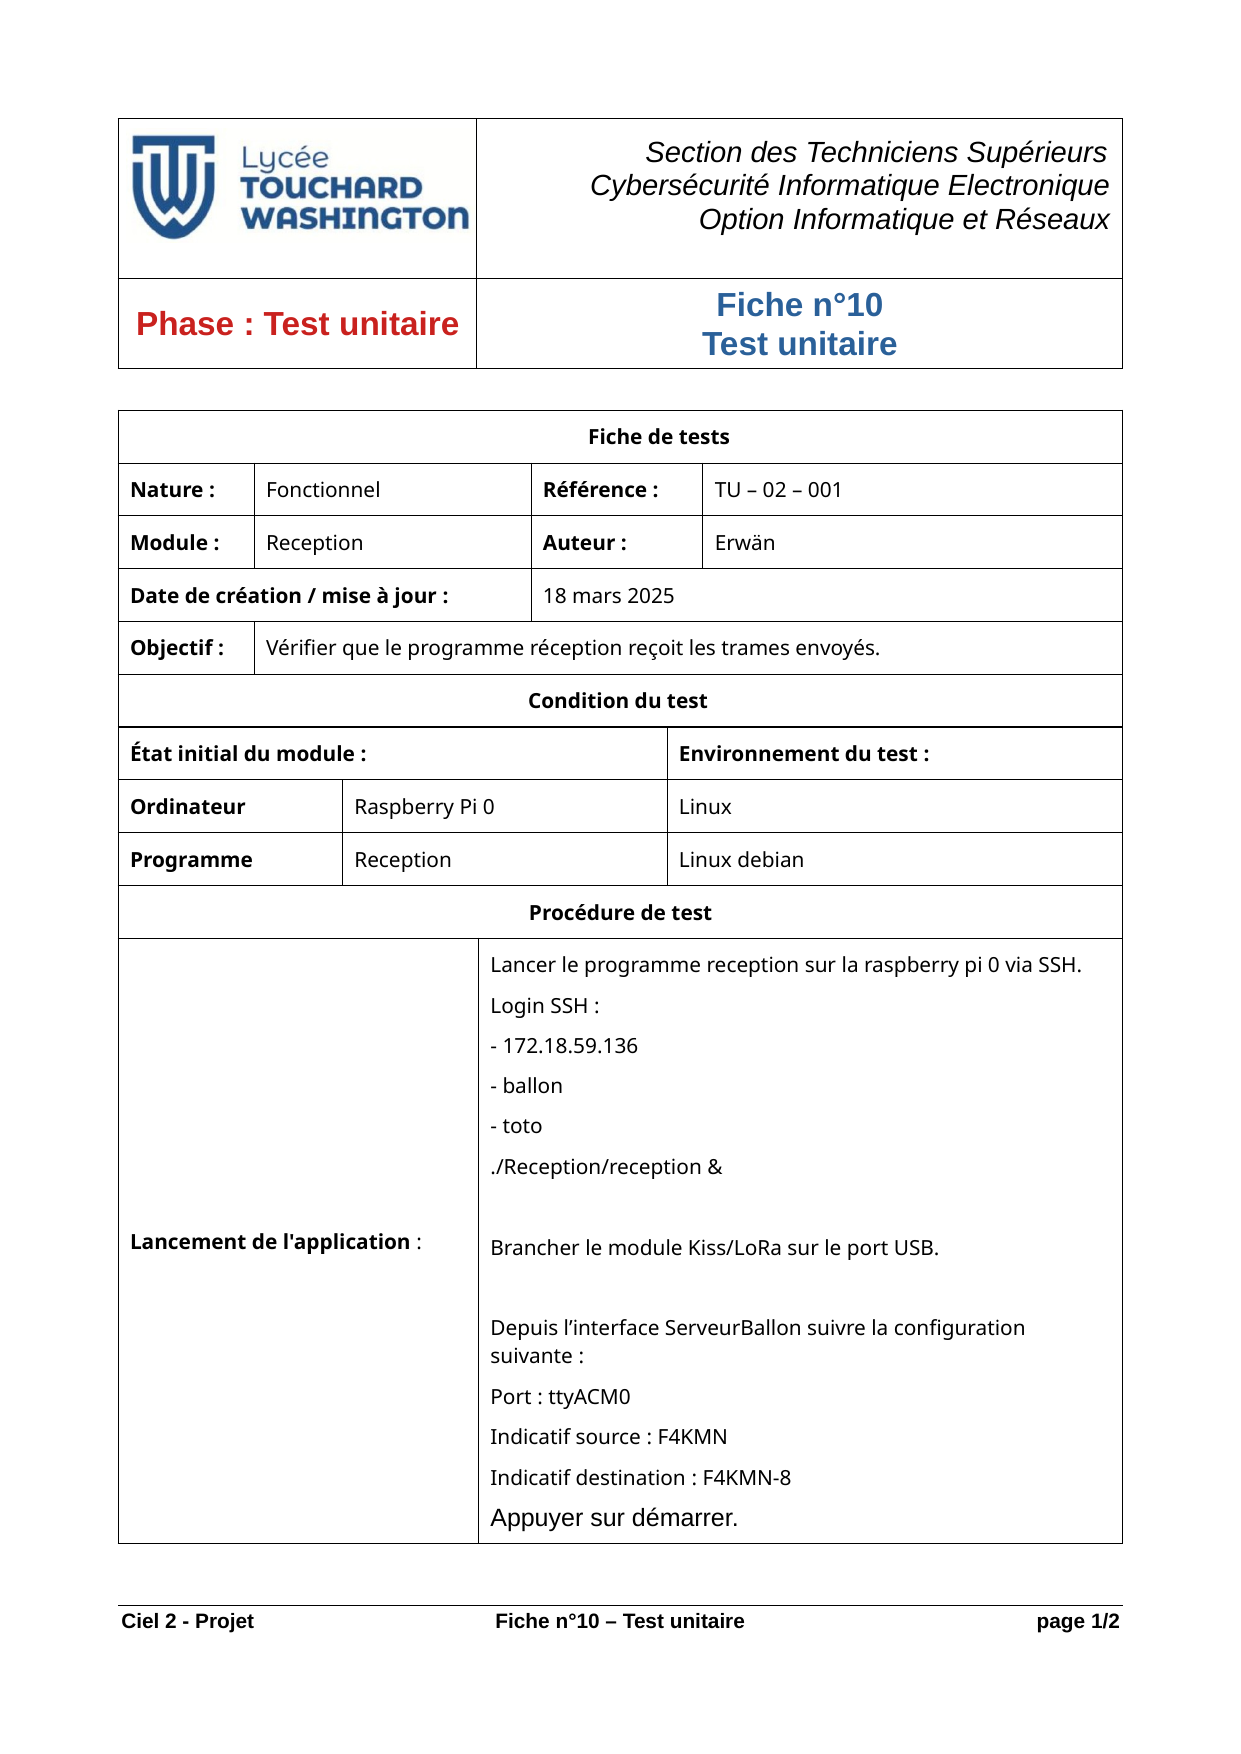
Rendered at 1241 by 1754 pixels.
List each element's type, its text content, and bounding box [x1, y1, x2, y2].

table_cell Procédure de test [119, 886, 1122, 938]
table_cell Erwän [703, 516, 1122, 568]
table_cell Date de création / mise à jour : [119, 569, 531, 621]
picture [126, 128, 476, 243]
table_cell Fonctionnel [255, 464, 531, 515]
table_cell Condition du test [119, 675, 1122, 726]
table_cell Reception [255, 516, 531, 568]
table_cell TU – 02 – 001 [703, 464, 1122, 515]
table_cell Ordinateur [119, 780, 342, 832]
table_cell Linux debian [668, 833, 1122, 885]
table_cell Auteur : [532, 516, 702, 568]
table_cell 18 mars 2025 [532, 569, 1122, 621]
table_cell Nature : [119, 464, 254, 515]
table_cell Lancer le programme reception sur la raspberry pi 0 via SSH. Login SSH : - 172.18.59.136 - ballon - toto ./Reception/reception & Brancher le module Kiss/LoRa sur le port USB. Depuis l’interface ServeurBallon suivre la configuration suivante : Port : ttyACM0 Indicatif source : F4KMN Indicatif destination : F4KMN-8 Appuyer sur démarrer. [479, 939, 1122, 1543]
table_cell Vérifier que le programme réception reçoit les trames envoyés. [255, 622, 1122, 674]
table_cell Reception [343, 833, 667, 885]
table_cell Phase : Test unitaire [119, 279, 476, 368]
table_cell Module : [119, 516, 254, 568]
table_cell État initial du module : [119, 728, 667, 779]
table_cell Référence : [532, 464, 702, 515]
table_header [477, 119, 1122, 277]
table_header [119, 119, 476, 277]
table_cell Environnement du test : [668, 728, 1122, 779]
table_header Fiche de tests [119, 411, 1122, 462]
table_cell Raspberry Pi 0 [343, 780, 667, 832]
table_cell Linux [668, 780, 1122, 832]
table_cell Objectif : [119, 622, 254, 674]
table_cell Fiche n°10 Test unitaire [477, 279, 1122, 368]
table_cell Lancement de l'application : [119, 939, 478, 1543]
table_cell Programme [119, 833, 342, 885]
